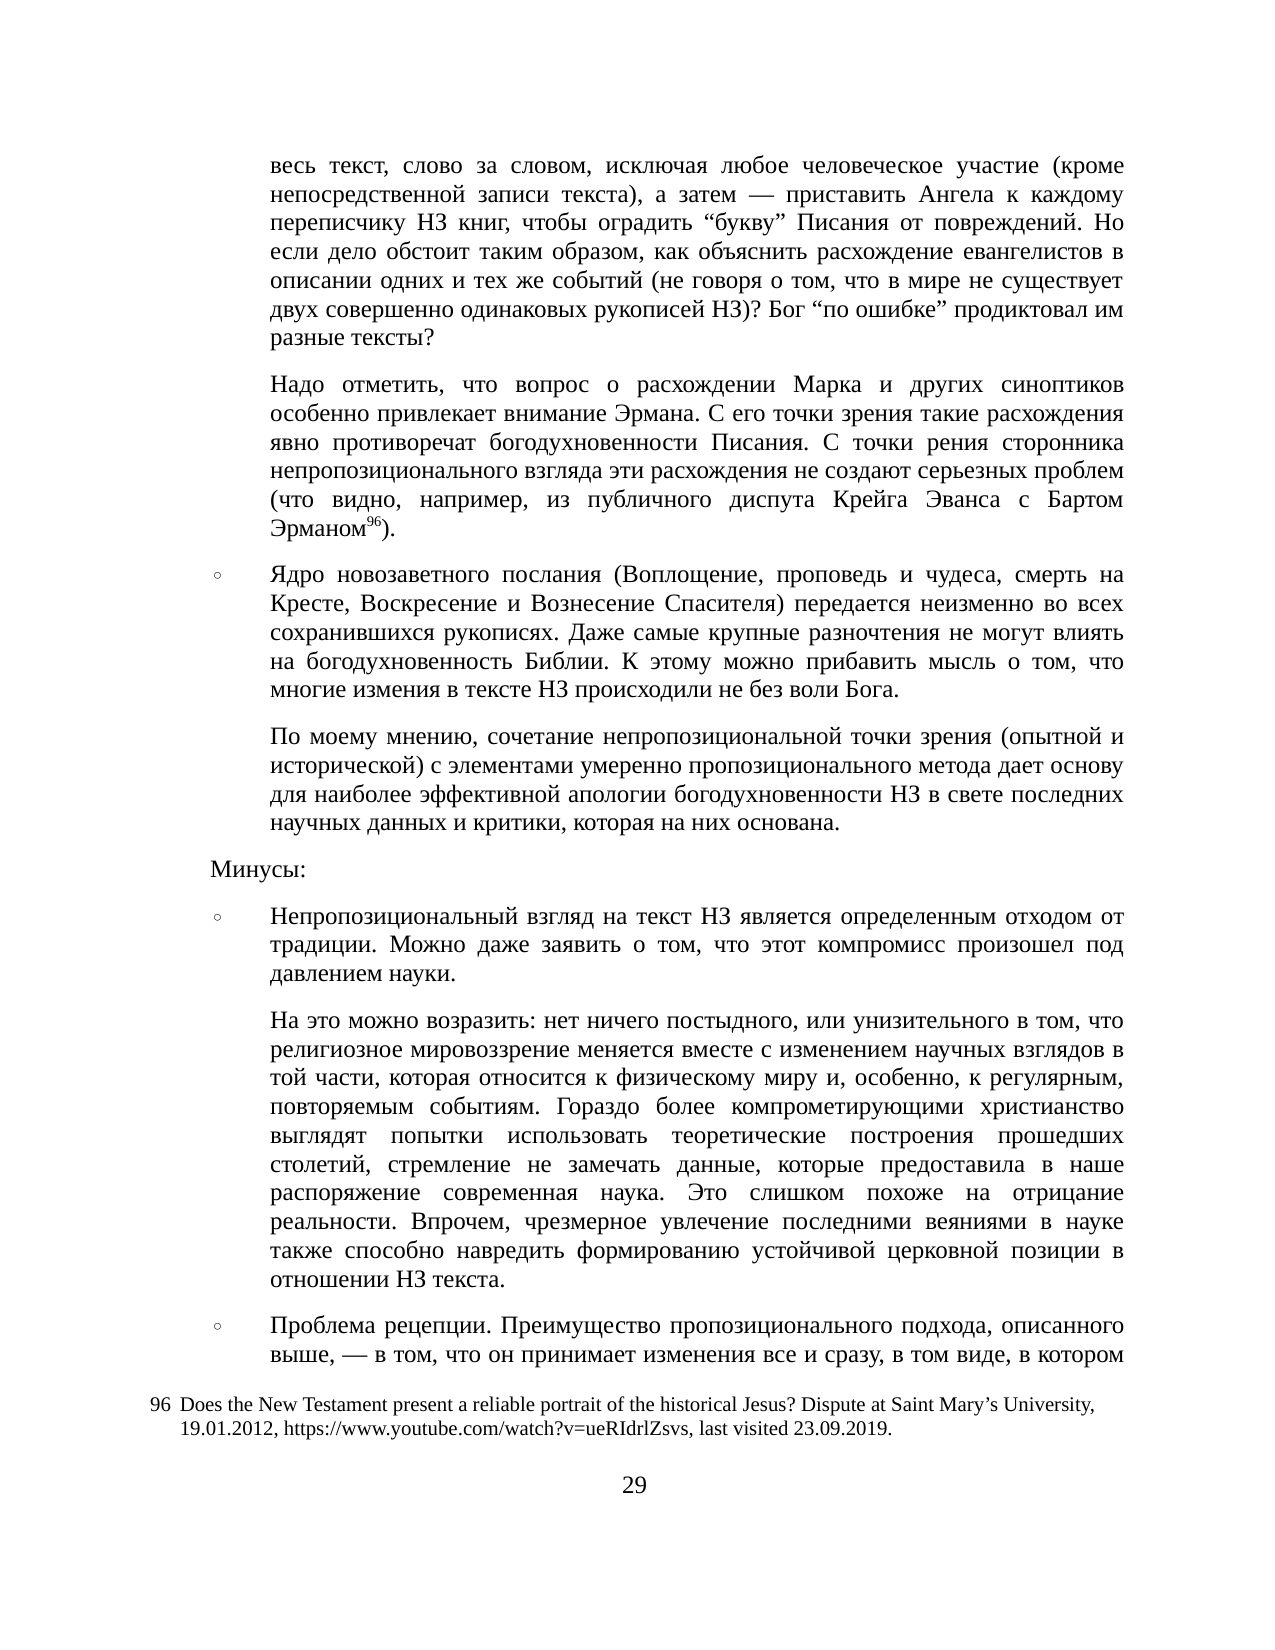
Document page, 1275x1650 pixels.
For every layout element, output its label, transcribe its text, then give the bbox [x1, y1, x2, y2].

list Does the New Testament present a reliable portrait of the historical Jesus? Dispute at Saint Mary’s University, 19.01.2012, https://www.youtube.com/watch?v=ueRIdrlZsvs, last visited 23.09.2019. [150, 1392, 1125, 1440]
list По моему мнению, сочетание непропозициональной точки зрения (опытной и исторической) с элементами умеренно пропозиционального метода дает основу для наиболее эффективной апологии богодухновенности НЗ в свете последних научных данных и критики, которая на них основана. [210, 721, 1125, 836]
list Ядро новозаветного послания (Воплощение, проповедь и чудеса, смерть на Кресте, Воскресение и Вознесение Спасителя) передается неизменно во всех сохранившихся рукописях. Даже самые крупные разночтения не могут влиять на богодухновенность Библии. К этому можно прибавить мысль о том, что многие измения в тексте НЗ происходили не без воли Бога. [210, 559, 1125, 703]
list Непропозициональный взгляд на текст НЗ является определенным отходом от традиции. Можно даже заявить о том, что этот компромисс произошел под давлением науки. [210, 901, 1125, 987]
list Надо отметить, что вопрос о расхождении Марка и других синоптиков особенно привлекает внимание Эрмана. С его точки зрения такие расхождения явно противоречат богодухновенности Писания. С точки рения сторонника непропозиционального взгляда эти расхождения не создают серьезных проблем (что видно, например, из публичного диспута Крейга Эванса с Бартом Эрманом). [210, 369, 1125, 542]
list На это можно возразить: нет ничего постыдного, или унизительного в том, что религиозное мировоззрение меняется вместе с изменением научных взглядов в той части, которая относится к физическому миру и, особенно, к регулярным, повторяемым событиям. Гораздо более компрометирующими христианство выглядят попытки использовать теоретические построения прошедших столетий, стремление не замечать данные, которые предоставила в наше распоряжение современная наука. Это слишком похоже на отрицание реальности. Впрочем, чрезмерное увлечение последними веяниями в науке также способно навредить формированию устойчивой церковной позиции в отношении НЗ текста. [210, 1005, 1125, 1292]
list Проблема рецепции. Преимущество пропозиционального подхода, описанного выше, — в том, что он принимает изменения все и сразу, в том виде, в котором [210, 1310, 1125, 1368]
list Минусы: [150, 854, 1125, 883]
list весь текст, слово за словом, исключая любое человеческое участие (кроме непосредственной записи текста), а затем — приставить Ангела к каждому переписчику НЗ книг, чтобы оградить “букву” Писания от повреждений. Но если дело обстоит таким образом, как объяснить расхождение евангелистов в описании одних и тех же событий (не говоря о том, что в мире не существует двух совершенно одинаковых рукописей НЗ)? Бог “по ошибке” продиктовал им разные тексты? [210, 150, 1125, 351]
